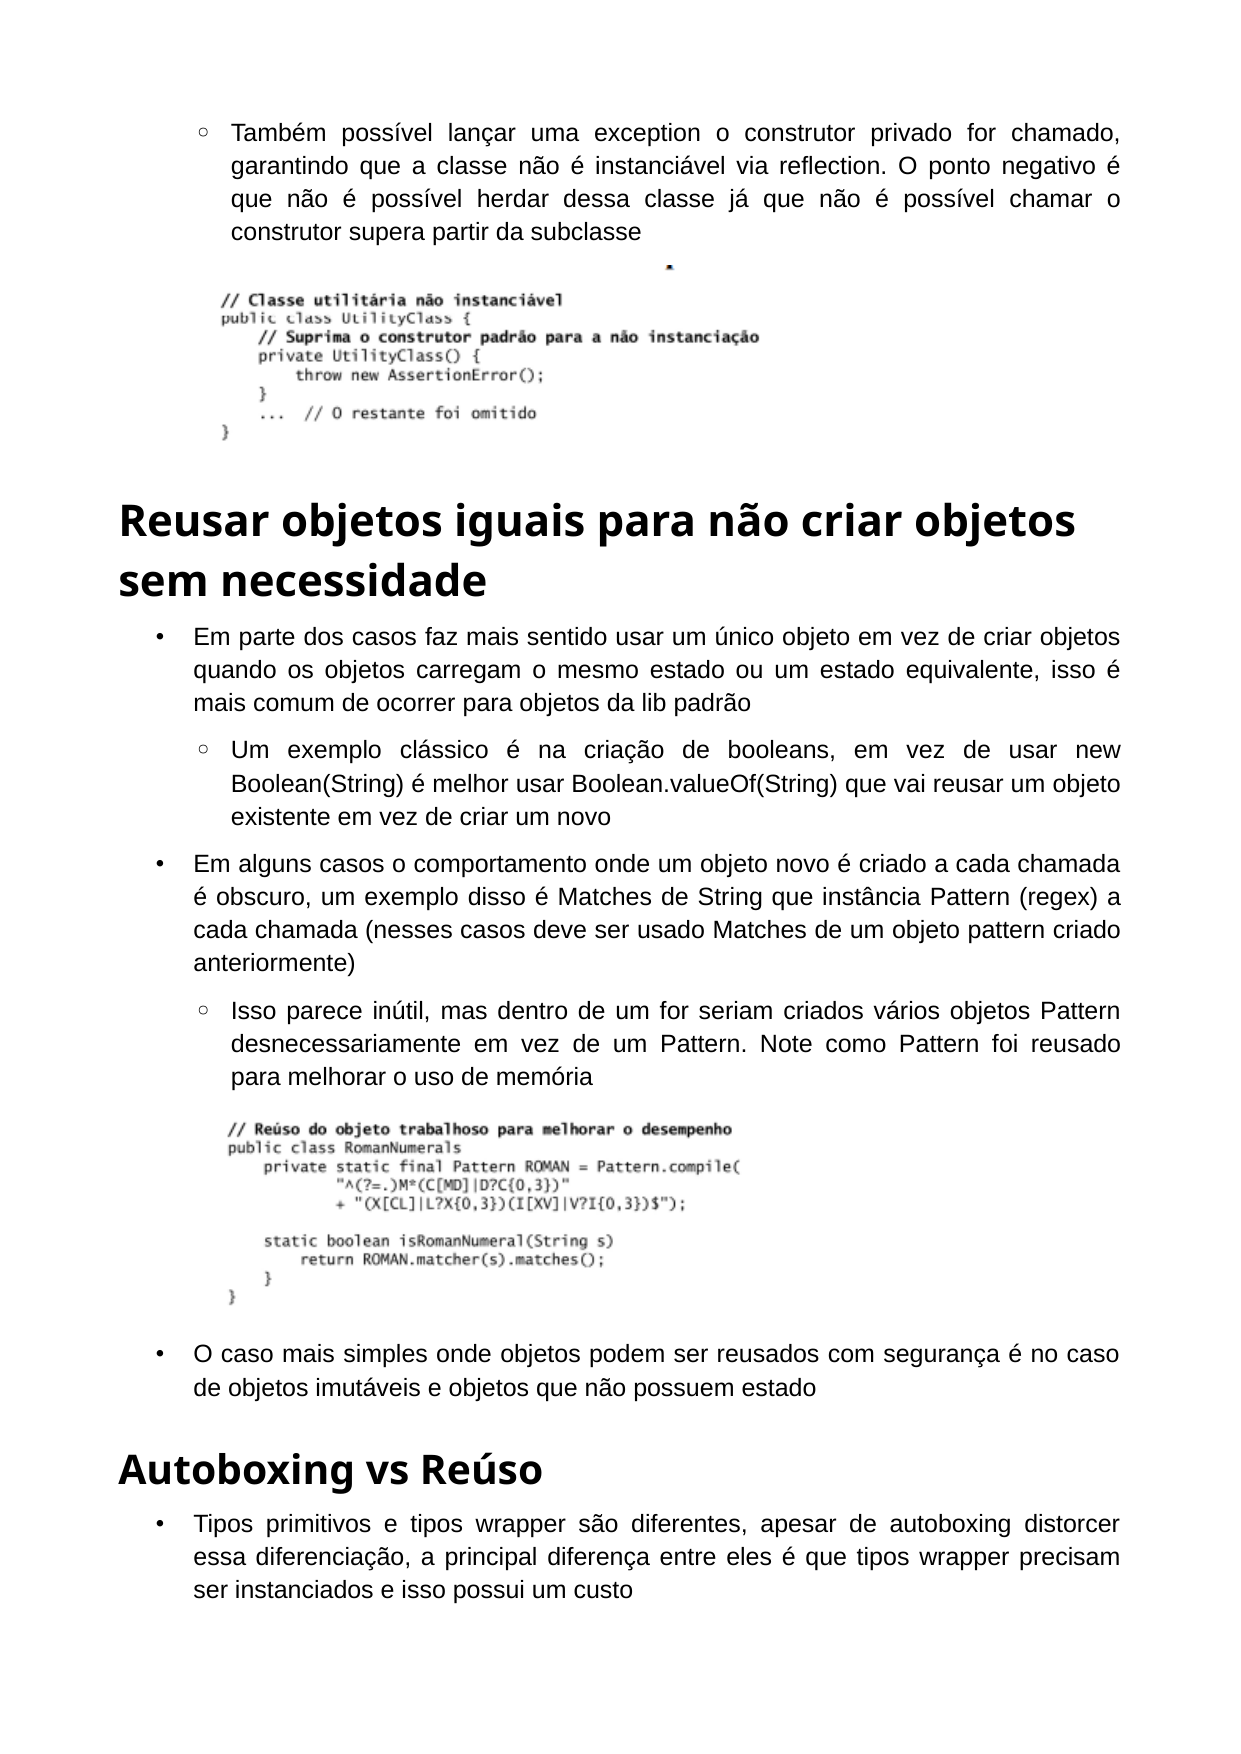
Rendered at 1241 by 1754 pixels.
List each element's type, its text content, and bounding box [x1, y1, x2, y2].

list Um exemplo clássico é na criação de booleans, em vez de usar new Boolean(String) é melhor usar Boolean.valueOf(String) que vai reusar um objeto existente em vez de criar um novo [193, 735, 1122, 830]
picture [179, 265, 1061, 447]
subtitle Autoboxing vs Reúso [118, 1441, 1122, 1497]
picture [192, 1109, 1048, 1321]
list O caso mais simples onde objetos podem ser reusados com segurança é no caso de objetos imutáveis e objetos que não possuem estado [156, 1339, 1122, 1401]
subtitle Reusar objetos iguais para não criar objetos sem necessidade [118, 490, 1122, 609]
list Em parte dos casos faz mais sentido usar um único objeto em vez de criar objetos quando os objetos carregam o mesmo estado ou um estado equivalente, isso é mais comum de ocorrer para objetos da lib padrão [156, 622, 1122, 717]
list Isso parece inútil, mas dentro de um for seriam criados vários objetos Pattern desnecessariamente em vez de um Pattern. Note como Pattern foi reusado para melhorar o uso de memória [193, 996, 1122, 1091]
list Também possível lançar uma exception o construtor privado for chamado, garantindo que a classe não é instanciável via reflection. O ponto negativo é que não é possível herdar dessa classe já que não é possível chamar o construtor supera partir da subclasse [193, 118, 1122, 246]
list Tipos primitivos e tipos wrapper são diferentes, apesar de autoboxing distorcer essa diferenciação, a principal diferença entre eles é que tipos wrapper precisam ser instanciados e isso possui um custo [156, 1509, 1122, 1604]
list Em alguns casos o comportamento onde um objeto novo é criado a cada chamada é obscuro, um exemplo disso é Matches de String que instância Pattern (regex) a cada chamada (nesses casos deve ser usado Matches de um objeto pattern criado anteriormente) [156, 849, 1122, 977]
